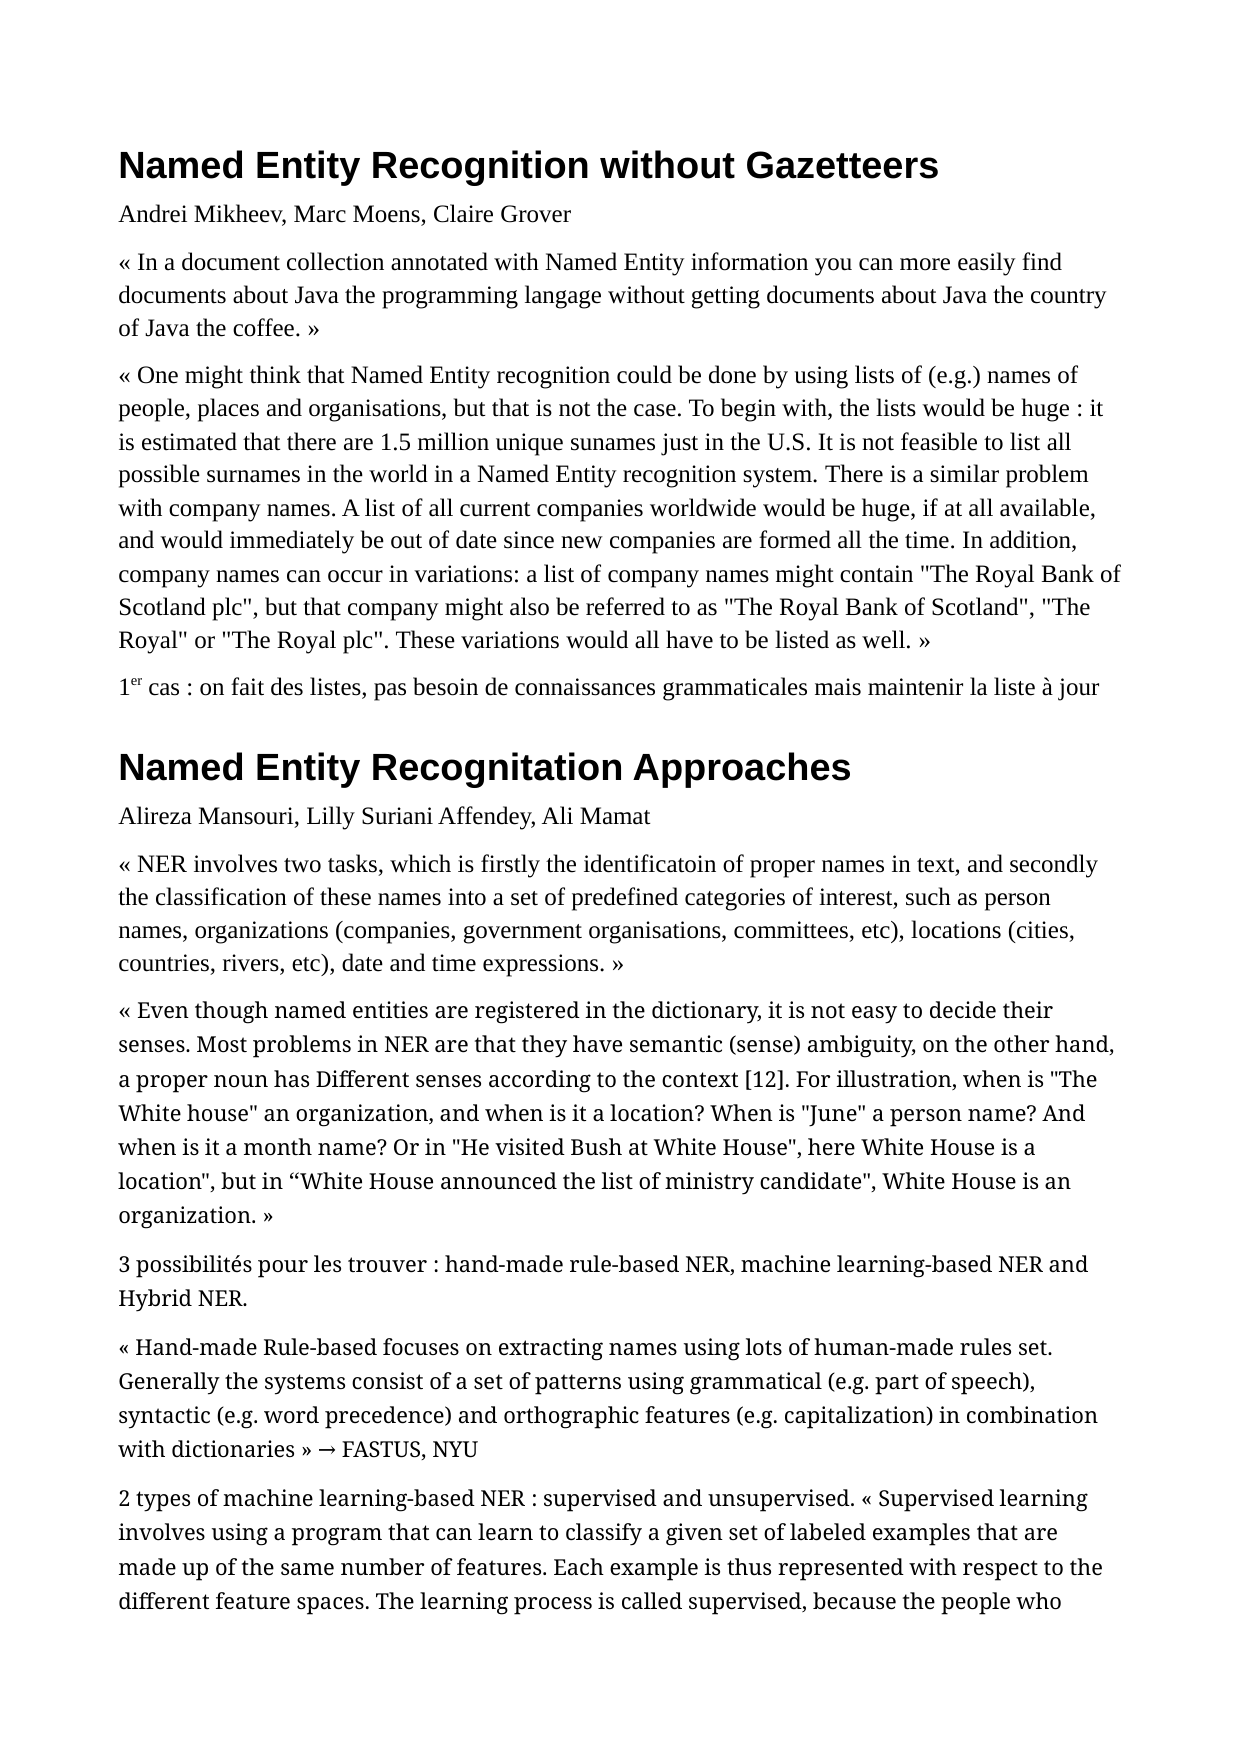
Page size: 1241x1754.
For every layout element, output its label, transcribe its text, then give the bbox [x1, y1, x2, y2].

text « Even though named entities are registered in the dictionary, it is not easy to decide their senses. Most problems in NER are that they have semantic (sense) ambiguity, on the other hand, a proper noun has Different senses according to the context [12]. For illustration, when is "The White house" an organization, and when is it a location? When is "June" a person name? And when is it a month name? Or in "He visited Bush at White House", here White House is a location", but in “White House announced the list of ministry candidate", White House is an organization. » [118, 995, 1122, 1230]
text « Hand-made Rule-based focuses on extracting names using lots of human-made rules set. Generally the systems consist of a set of patterns using grammatical (e.g. part of speech), syntactic (e.g. word precedence) and orthographic features (e.g. capitalization) in combination with dictionaries » → FASTUS, NYU [118, 1332, 1122, 1464]
subtitle Named Entity Recognition without Gazetteers [118, 143, 1122, 187]
text 1er cas : on fait des listes, pas besoin de connaissances grammaticales mais maintenir la liste à jour [118, 672, 1122, 701]
text Andrei Mikheev, Marc Moens, Claire Grover [118, 199, 1122, 228]
subtitle Named Entity Recognitation Approaches [118, 745, 1122, 788]
text 3 possibilités pour les trouver : hand-made rule-based NER, machine learning-based NER and Hybrid NER. [118, 1249, 1122, 1313]
text Alireza Mansouri, Lilly Suriani Affendey, Ali Mamat [118, 801, 1122, 830]
text « NER involves two tasks, which is firstly the identificatoin of proper names in text, and secondly the classification of these names into a set of predefined categories of interest, such as person names, organizations (companies, government organisations, committees, etc), locations (cities, countries, rivers, etc), date and time expressions. » [118, 849, 1122, 976]
text 2 types of machine learning-based NER : supervised and unsupervised. « Supervised learning involves using a program that can learn to classify a given set of labeled examples that are made up of the same number of features. Each example is thus represented with respect to the different feature spaces. The learning process is called supervised, because the people who [118, 1483, 1122, 1616]
text « In a document collection annotated with Named Entity information you can more easily find documents about Java the programming langage without getting documents about Java the country of Java the coffee. » [118, 247, 1122, 342]
text « One might think that Named Entity recognition could be done by using lists of (e.g.) names of people, places and organisations, but that is not the case. To begin with, the lists would be huge : it is estimated that there are 1.5 million unique sunames just in the U.S. It is not feasible to list all possible surnames in the world in a Named Entity recognition system. There is a similar problem with company names. A list of all current companies worldwide would be huge, if at all available, and would immediately be out of date since new companies are formed all the time. In addition, company names can occur in variations: a list of company names might contain "The Royal Bank of Scotland plc", but that company might also be referred to as "The Royal Bank of Scotland", "The Royal" or "The Royal plc". These variations would all have to be listed as well. » [118, 361, 1122, 653]
